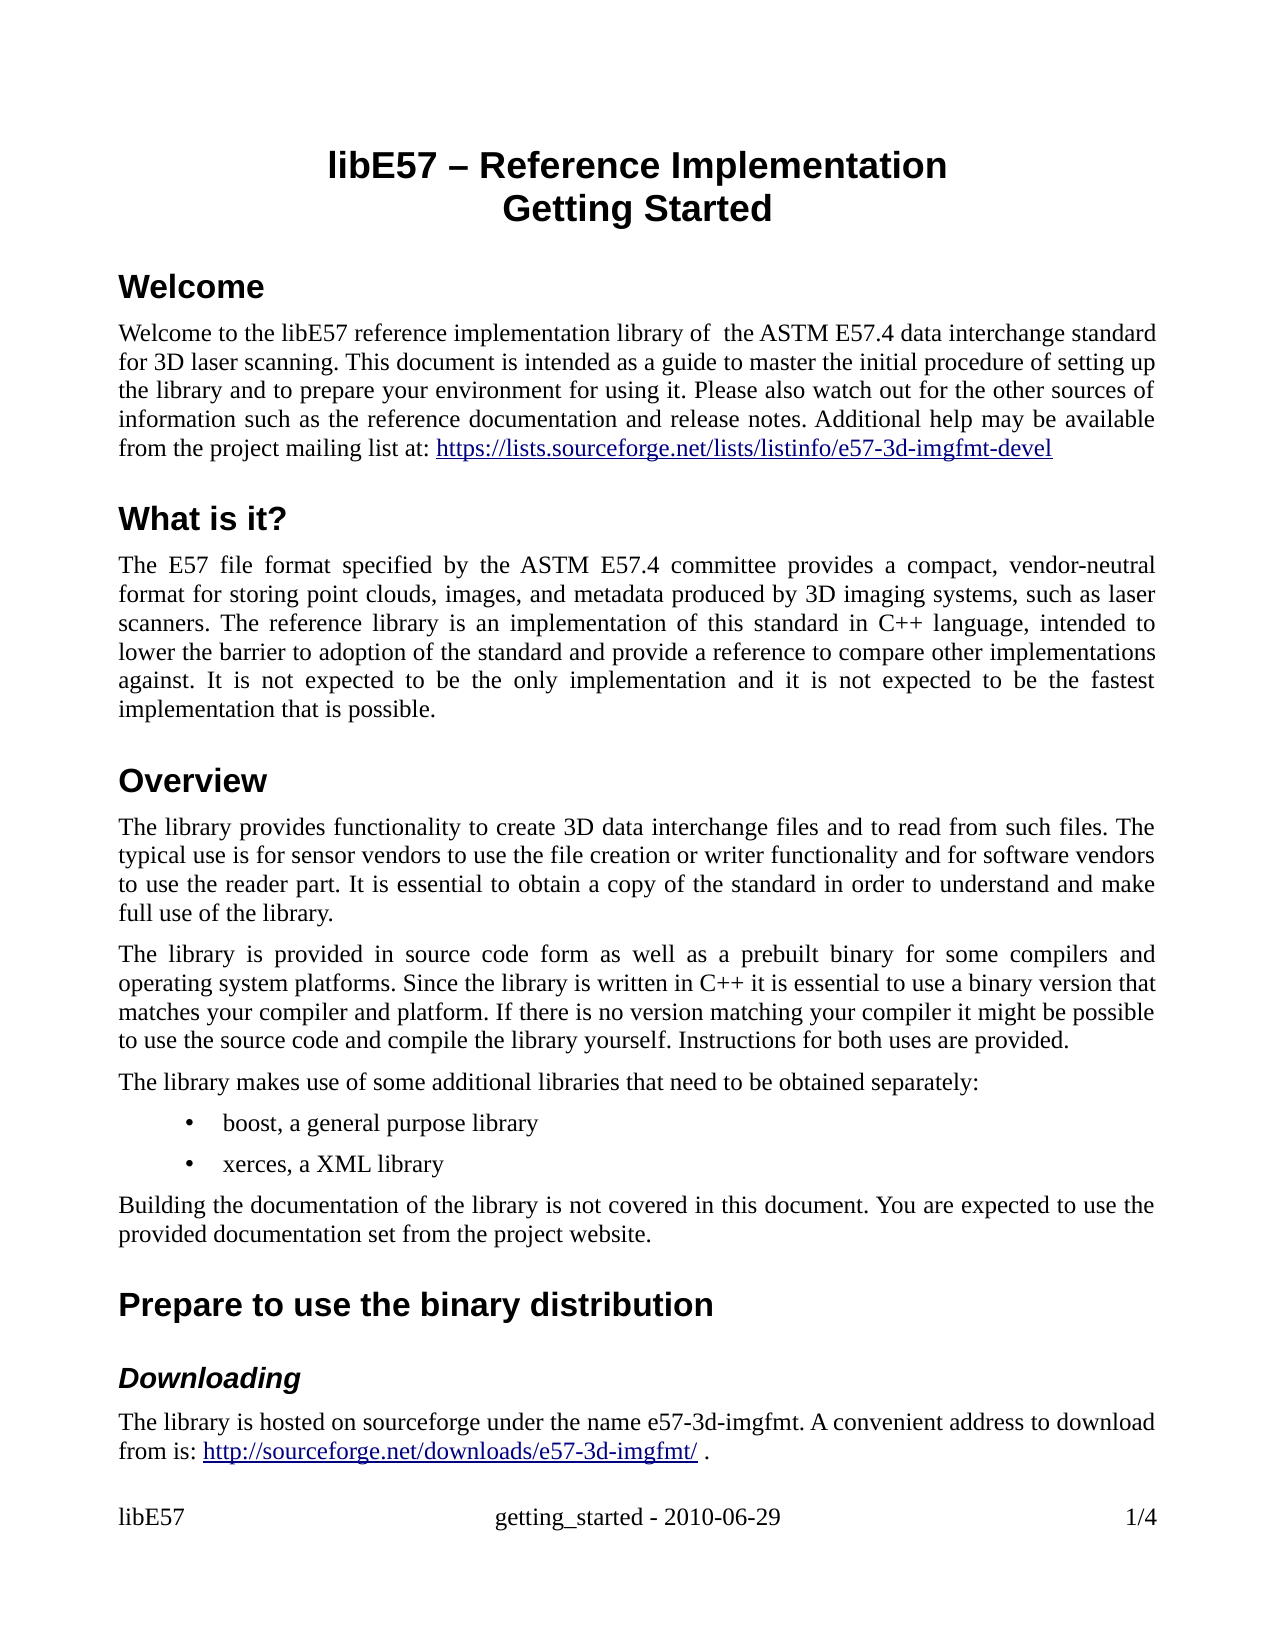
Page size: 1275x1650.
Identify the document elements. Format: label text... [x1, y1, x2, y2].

subtitle Welcome [118, 267, 1157, 306]
title libE57 – Reference Implementation Getting Started [118, 143, 1157, 229]
subtitle Downloading [118, 1361, 1157, 1395]
text The library provides functionality to create 3D data interchange files and to read from such files. The typical use is for sensor vendors to use the file creation or writer functionality and for software vendors to use the reader part. It is essential to obtain a copy of the standard in order to understand and make full use of the library. [118, 812, 1157, 927]
subtitle Prepare to use the binary distribution [118, 1285, 1157, 1324]
text The library is hosted on sourceforge under the name e57-3d-imgfmt. A convenient address to download from is: http://sourceforge.net/downloads/e57-3d-imgfmt/ . [118, 1407, 1157, 1465]
subtitle Overview [118, 760, 1157, 799]
text The library is provided in source code form as well as a prebuilt binary for some compilers and operating system platforms. Since the library is written in C++ it is essential to use a binary version that matches your compiler and platform. If there is no version matching your compiler it might be possible to use the source code and compile the library yourself. Instructions for both uses are provided. [118, 939, 1157, 1054]
subtitle What is it? [118, 499, 1157, 538]
text The E57 file format specified by the ASTM E57.4 committee provides a compact, vendor-neutral format for storing point clouds, images, and metadata produced by 3D imaging systems, such as laser scanners. The reference library is an implementation of this standard in C++ language, intended to lower the barrier to adoption of the standard and provide a reference to compare other implementations against. It is not expected to be the only implementation and it is not expected to be the fastest implementation that is possible. [118, 550, 1157, 723]
text Building the documentation of the library is not covered in this document. You are expected to use the provided documentation set from the project website. [118, 1190, 1157, 1248]
list boost, a general purpose library [185, 1108, 1157, 1137]
list xerces, a XML library [185, 1149, 1157, 1178]
text The library makes use of some additional libraries that need to be obtained separately: [118, 1067, 1157, 1095]
text Welcome to the libE57 reference implementation library of the ASTM E57.4 data interchange standard for 3D laser scanning. This document is intended as a guide to master the initial procedure of setting up the library and to prepare your environment for using it. Please also watch out for the other sources of information such as the reference documentation and release notes. Additional help may be available from the project mailing list at: https://lists.sourceforge.net/lists/listinfo/e57-3d-imgfmt-devel [118, 318, 1157, 462]
